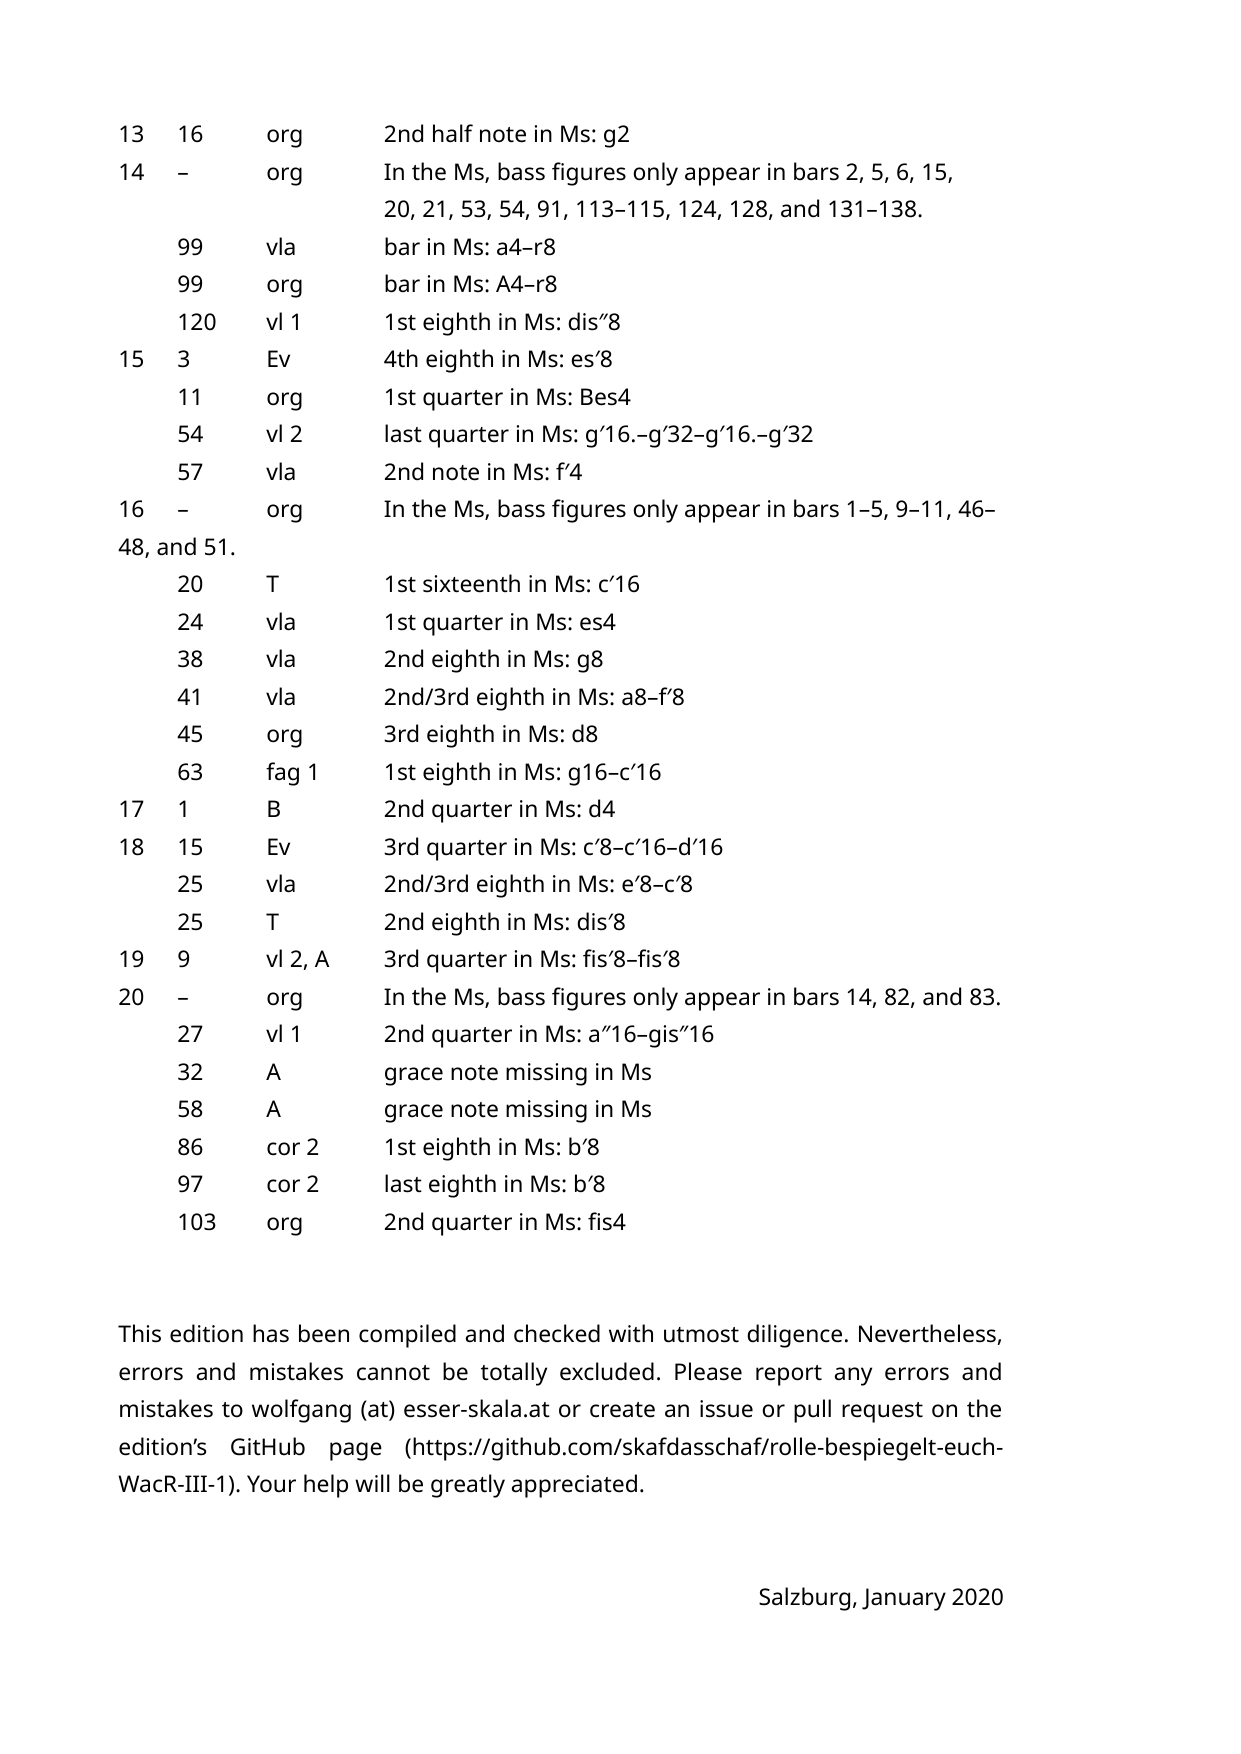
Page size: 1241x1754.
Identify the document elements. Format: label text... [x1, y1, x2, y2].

text This edition has been compiled and checked with utmost diligence. Nevertheless, errors and mistakes cannot be totally excluded. Please report any errors and mistakes to wolfgang (at) esser-skala.at or create an issue or pull request on the edition’s GitHub page (https://github.com/skafdasschaf/rolle-bespiegelt-euch-WacR-III-1). Your help will be greatly appreciated. [118, 1318, 1004, 1499]
text Salzburg, January 2020 [118, 1581, 1004, 1612]
text 13 16 org 2nd half note in Ms: g2 14 – org In the Ms, bass figures only appear in bars 2, 5, 6, 15, 20, 21, 53, 54, 91, 113–115, 124, 128, and 131–138. 99 vla bar in Ms: a4–r8 99 org bar in Ms: A4–r8 120 vl 1 1st eighth in Ms: dis″8 15 3 Ev 4th eighth in Ms: es′8 11 org 1st quarter in Ms: Bes4 54 vl 2 last quarter in Ms: g′16.–g′32–g′16.–g′32 57 vla 2nd note in Ms: f′4 16 – org In the Ms, bass figures only appear in bars 1–5, 9–11, 46–48, and 51. 20 T 1st sixteenth in Ms: c′16 24 vla 1st quarter in Ms: es4 38 vla 2nd eighth in Ms: g8 41 vla 2nd/3rd eighth in Ms: a8–f′8 45 org 3rd eighth in Ms: d8 63 fag 1 1st eighth in Ms: g16–c′16 17 1 B 2nd quarter in Ms: d4 18 15 Ev 3rd quarter in Ms: c′8–c′16–d′16 25 vla 2nd/3rd eighth in Ms: e′8–c′8 25 T 2nd eighth in Ms: dis′8 19 9 vl 2, A 3rd quarter in Ms: fis′8–fis′8 20 – org In the Ms, bass figures only appear in bars 14, 82, and 83. 27 vl 1 2nd quarter in Ms: a″16–gis″16 32 A grace note missing in Ms 58 A grace note missing in Ms 86 cor 2 1st eighth in Ms: b′8 97 cor 2 last eighth in Ms: b′8 103 org 2nd quarter in Ms: fis4 [118, 118, 1004, 1274]
